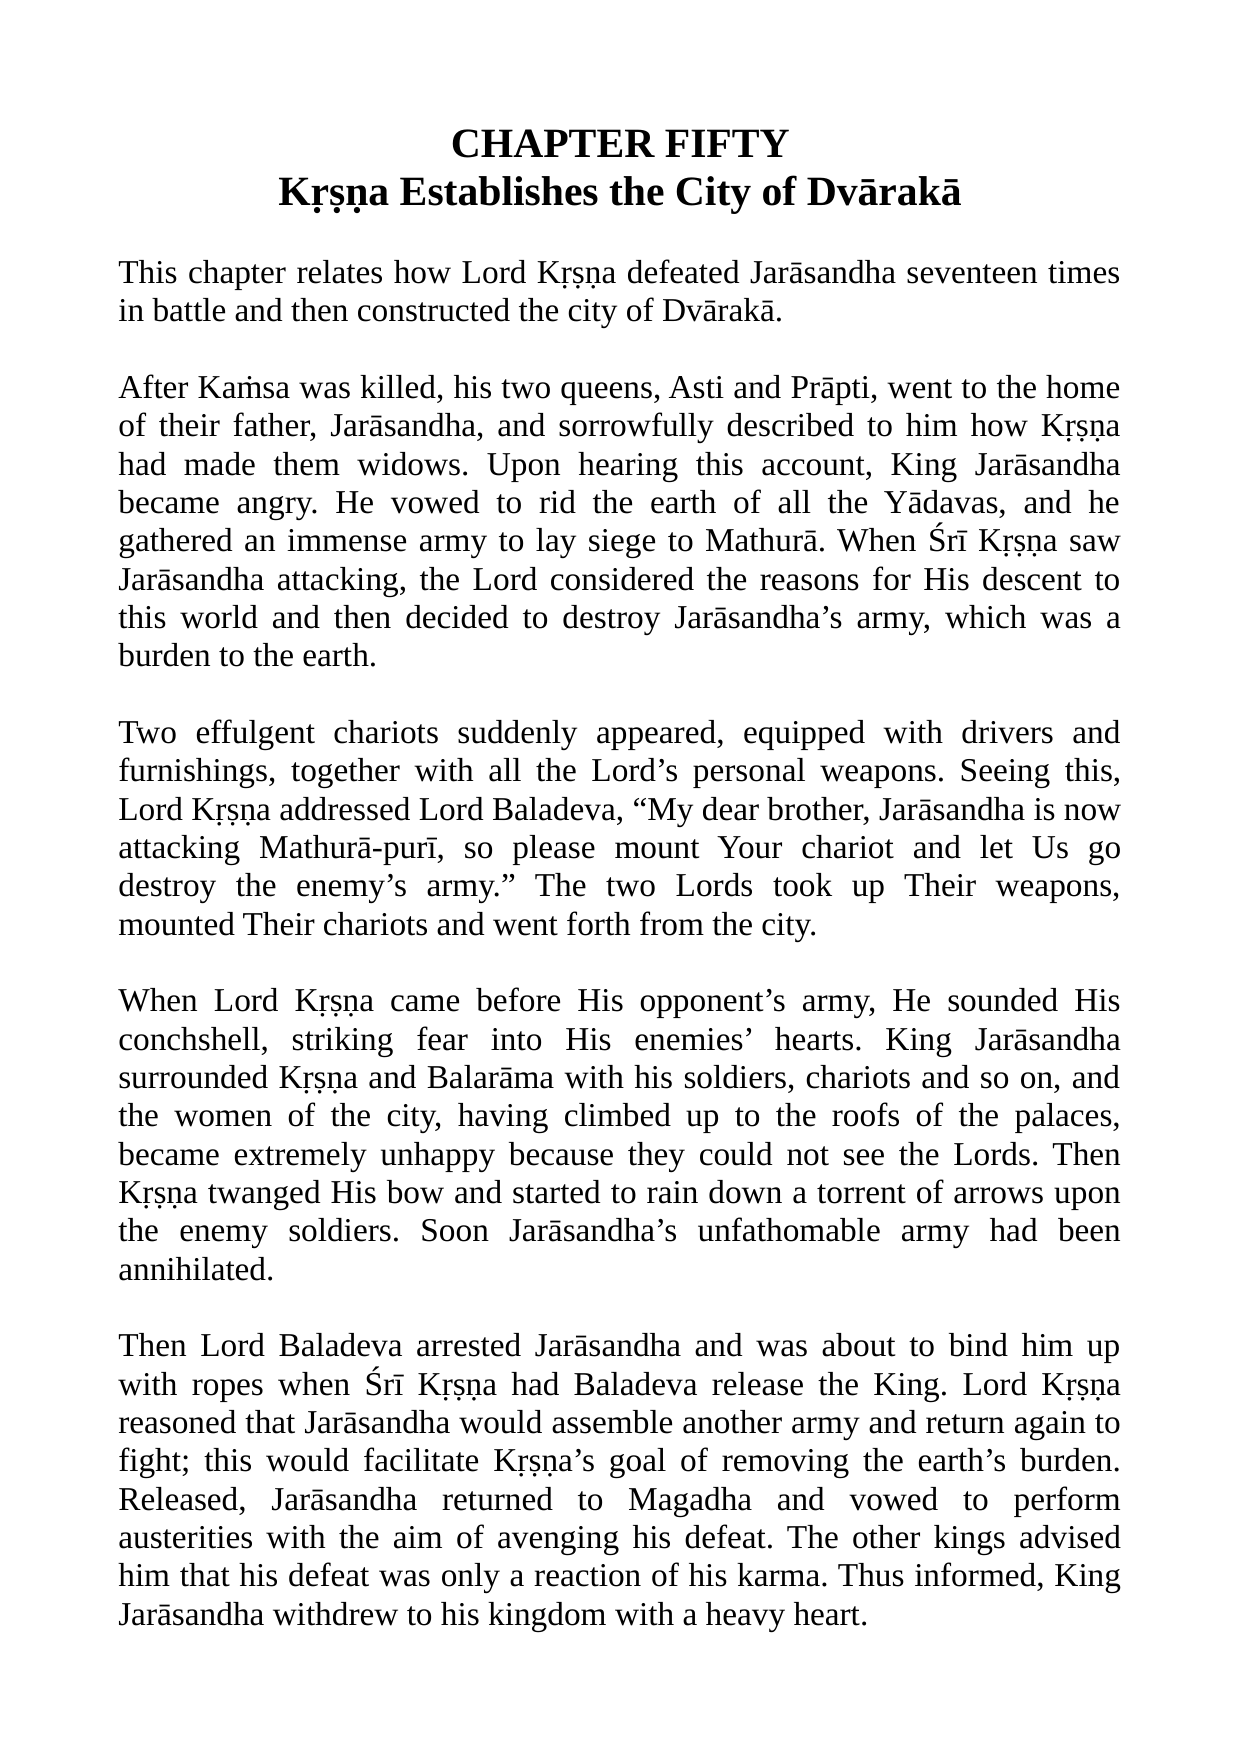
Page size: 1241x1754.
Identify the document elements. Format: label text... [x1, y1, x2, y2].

text Two effulgent chariots suddenly appeared, equipped with drivers and furnishings, together with all the Lord’s personal weapons. Seeing this, Lord Kṛṣṇa addressed Lord Baladeva, “My dear brother, Jarāsandha is now attacking Mathurā-purī, so please mount Your chariot and let Us go destroy the enemy’s army.” The two Lords took up Their weapons, mounted Their chariots and went forth from the city. [118, 712, 1122, 942]
text This chapter relates how Lord Kṛṣṇa defeated Jarāsandha seventeen times in battle and then constructed the city of Dvārakā. [118, 252, 1122, 329]
text Kṛṣṇa Establishes the City of Dvārakā [118, 166, 1122, 214]
text Then Lord Baladeva arrested Jarāsandha and was about to bind him up with ropes when Śrī Kṛṣṇa had Baladeva release the King. Lord Kṛṣṇa reasoned that Jarāsandha would assemble another army and return again to fight; this would facilitate Kṛṣṇa’s goal of removing the earth’s burden. Released, Jarāsandha returned to Magadha and vowed to perform austerities with the aim of avenging his defeat. The other kings advised him that his defeat was only a reaction of his karma. Thus informed, King Jarāsandha withdrew to his kingdom with a heavy heart. [118, 1326, 1122, 1632]
text When Lord Kṛṣṇa came before His opponent’s army, He sounded His conchshell, striking fear into His enemies’ hearts. King Jarāsandha surrounded Kṛṣṇa and Balarāma with his soldiers, chariots and so on, and the women of the city, having climbed up to the roofs of the palaces, became extremely unhappy because they could not see the Lords. Then Kṛṣṇa twanged His bow and started to rain down a torrent of arrows upon the enemy soldiers. Soon Jarāsandha’s unfathomable army had been annihilated. [118, 981, 1122, 1287]
text CHAPTER FIFTY [118, 118, 1122, 166]
text After Kaṁsa was killed, his two queens, Asti and Prāpti, went to the home of their father, Jarāsandha, and sorrowfully described to him how Kṛṣṇa had made them widows. Upon hearing this account, King Jarāsandha became angry. He vowed to rid the earth of all the Yādavas, and he gathered an immense army to lay siege to Mathurā. When Śrī Kṛṣṇa saw Jarāsandha attacking, the Lord considered the reasons for His descent to this world and then decided to destroy Jarāsandha’s army, which was a burden to the earth. [118, 367, 1122, 674]
